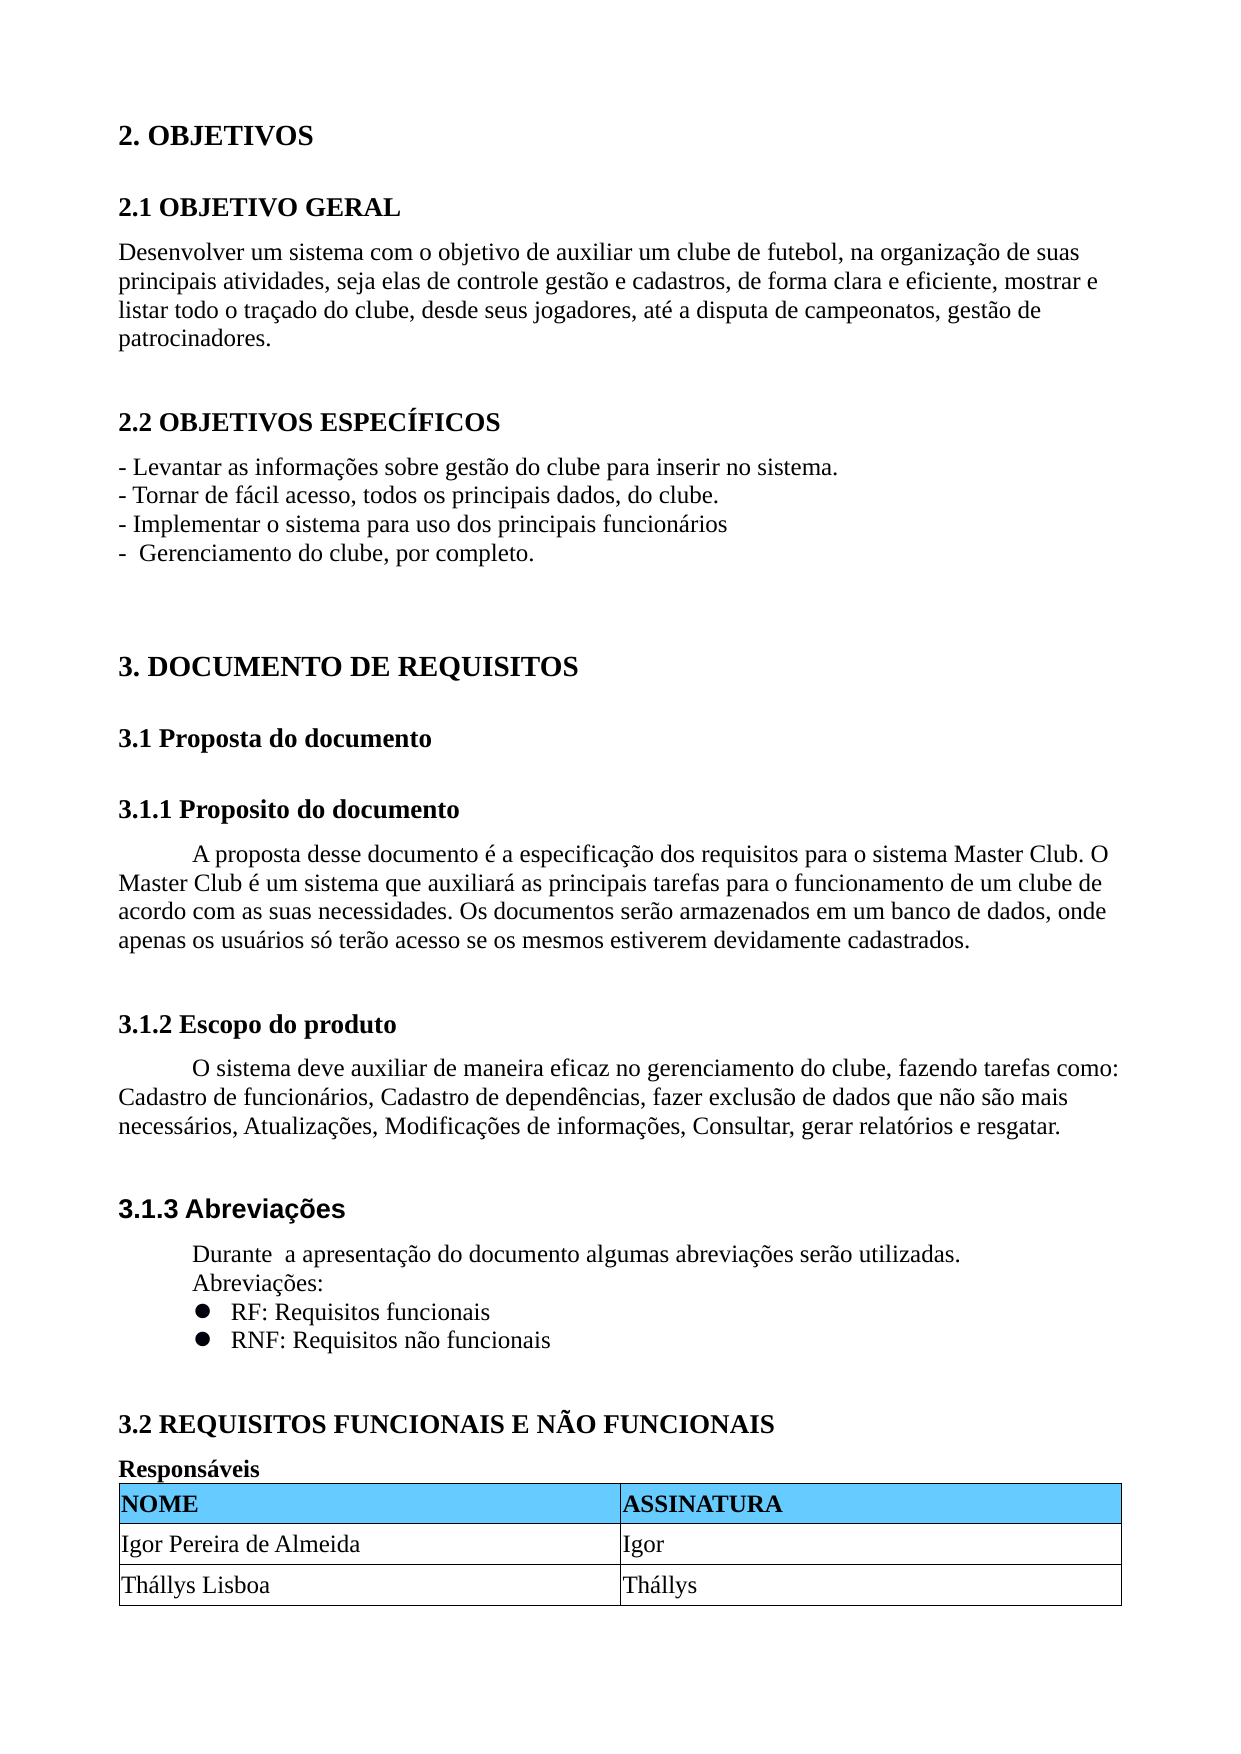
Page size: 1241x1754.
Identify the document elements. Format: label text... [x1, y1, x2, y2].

subtitle 3.1.3 Abreviações [118, 1193, 1122, 1225]
table_cell Igor [621, 1524, 1121, 1564]
text - Implementar o sistema para uso dos principais funcionários [118, 509, 1122, 538]
text - Gerenciamento do clube, por completo. [118, 538, 1122, 567]
table_header NOME [120, 1484, 620, 1523]
list RF: Requisitos funcionais [193, 1297, 1122, 1326]
subtitle 3.1.1 Proposito do documento [118, 793, 1122, 824]
subtitle 3. DOCUMENTO DE REQUISITOS [118, 649, 1122, 683]
text Durante a apresentação do documento algumas abreviações serão utilizadas. [118, 1239, 1122, 1268]
text - Levantar as informações sobre gestão do clube para inserir no sistema. [118, 452, 1122, 480]
subtitle 2. OBJETIVOS [118, 118, 1122, 152]
subtitle 3.2 REQUISITOS FUNCIONAIS E NÃO FUNCIONAIS [118, 1408, 1122, 1439]
text O sistema deve auxiliar de maneira eficaz no gerenciamento do clube, fazendo tarefas como: Cadastro de funcionários, Cadastro de dependências, fazer exclusão de dados que não são mais necessários, Atualizações, Modificações de informações, Consultar, gerar relatórios e resgatar. [118, 1053, 1122, 1140]
table_header ASSINATURA [621, 1484, 1121, 1523]
table_cell Thállys Lisboa [120, 1565, 620, 1605]
table_cell Igor Pereira de Almeida [120, 1524, 620, 1564]
text Responsáveis [118, 1454, 1122, 1483]
subtitle 3.1.2 Escopo do produto [118, 1008, 1122, 1039]
text Desenvolver um sistema com o objetivo de auxiliar um clube de futebol, na organização de suas principais atividades, seja elas de controle gestão e cadastros, de forma clara e eficiente, mostrar e listar todo o traçado do clube, desde seus jogadores, até a disputa de campeonatos, gestão de patrocinadores. [118, 237, 1122, 352]
subtitle 3.1 Proposta do documento [118, 722, 1122, 754]
table_cell Thállys [621, 1565, 1121, 1605]
text - Tornar de fácil acesso, todos os principais dados, do clube. [118, 480, 1122, 509]
subtitle 2.2 OBJETIVOS ESPECÍFICOS [118, 406, 1122, 437]
list RNF: Requisitos não funcionais [193, 1326, 1122, 1354]
text A proposta desse documento é a especificação dos requisitos para o sistema Master Club. O Master Club é um sistema que auxiliará as principais tarefas para o funcionamento de um clube de acordo com as suas necessidades. Os documentos serão armazenados em um banco de dados, onde apenas os usuários só terão acesso se os mesmos estiverem devidamente cadastrados. [118, 839, 1122, 954]
text Abreviações: [118, 1268, 1122, 1297]
subtitle 2.1 OBJETIVO GERAL [118, 191, 1122, 223]
